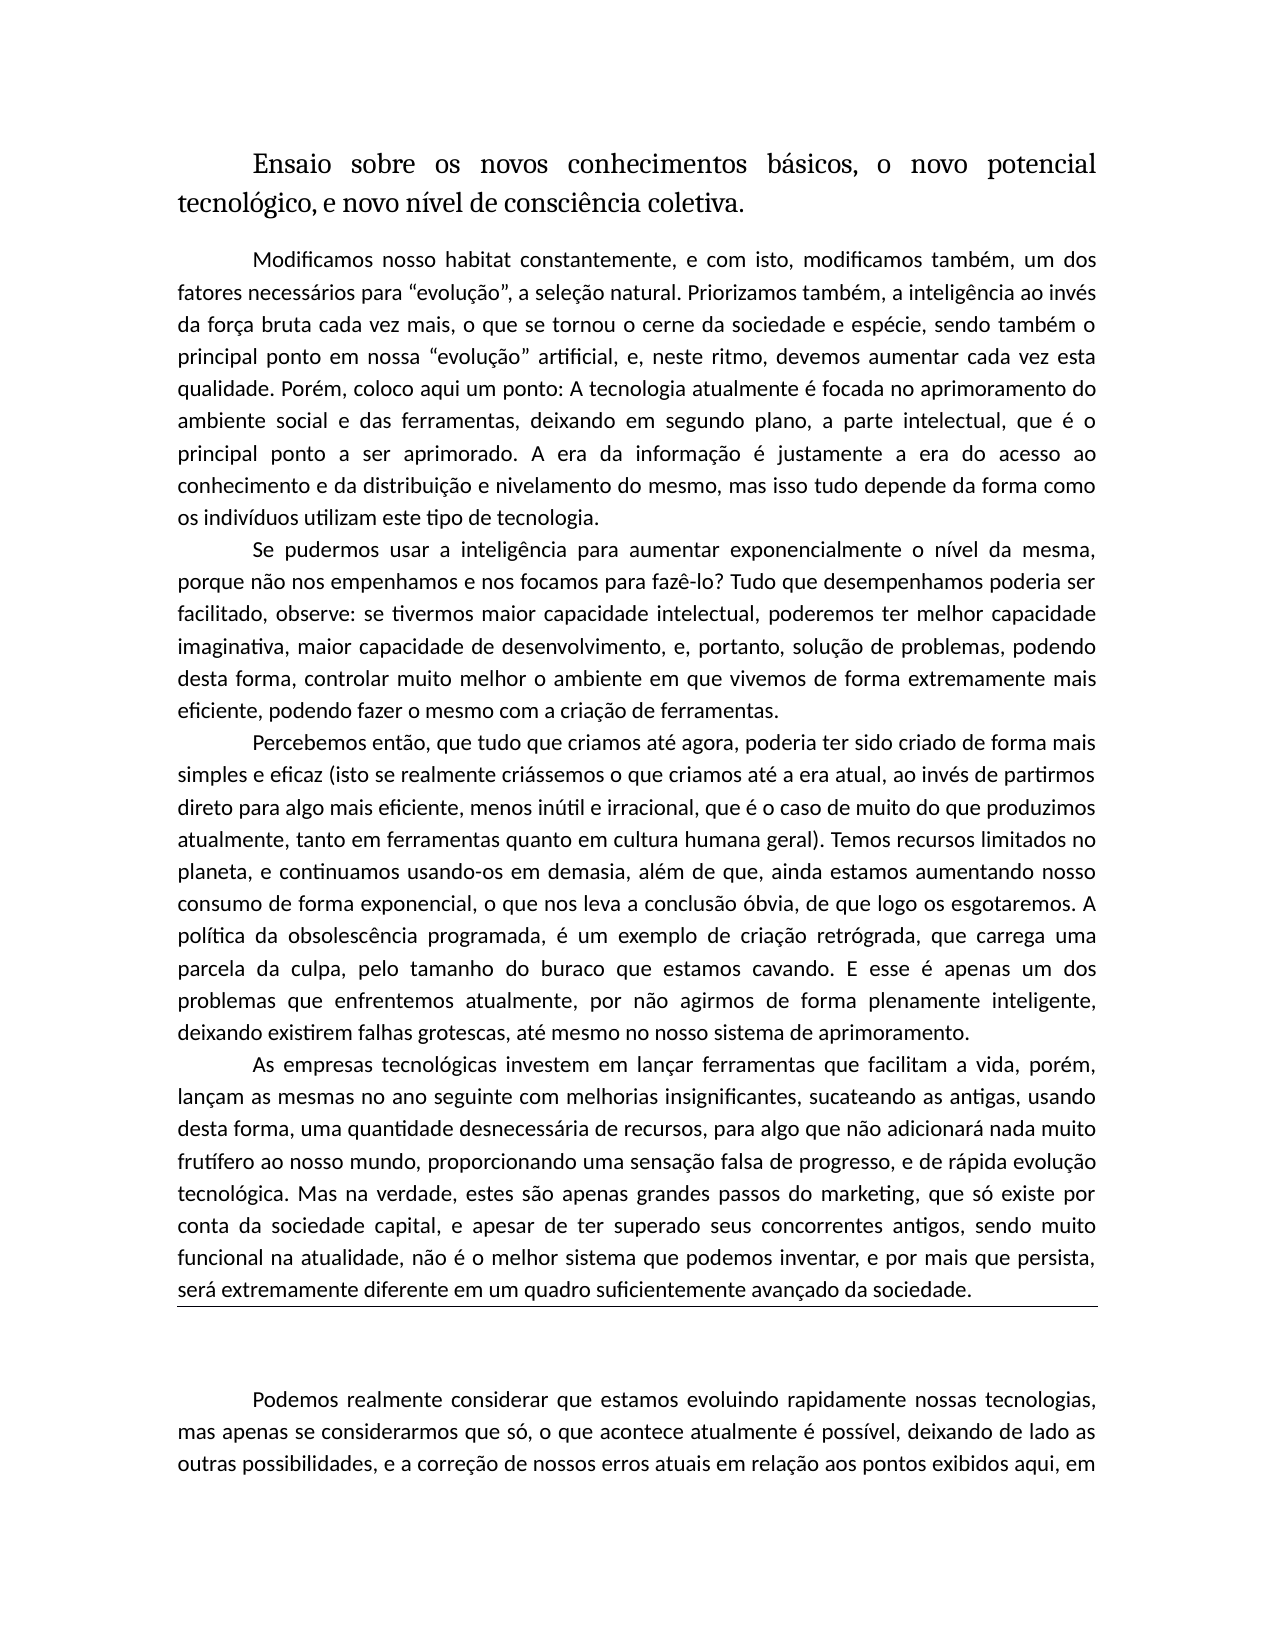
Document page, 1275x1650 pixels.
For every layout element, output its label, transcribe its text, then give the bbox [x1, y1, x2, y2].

text Modificamos nosso habitat constantemente, e com isto, modificamos também, um dos fatores necessários para “evolução”, a seleção natural. Priorizamos também, a inteligência ao invés da força bruta cada vez mais, o que se tornou o cerne da sociedade e espécie, sendo também o principal ponto em nossa “evolução” artificial, e, neste ritmo, devemos aumentar cada vez esta qualidade. Porém, coloco aqui um ponto: A tecnologia atualmente é focada no aprimoramento do ambiente social e das ferramentas, deixando em segundo plano, a parte intelectual, que é o principal ponto a ser aprimorado. A era da informação é justamente a era do acesso ao conhecimento e da distribuição e nivelamento do mesmo, mas isso tudo depende da forma como os indivíduos utilizam este tipo de tecnologia. Se pudermos usar a inteligência para aumentar exponencialmente o nível da mesma, porque não nos empenhamos e nos focamos para fazê-lo? Tudo que desempenhamos poderia ser facilitado, observe: se tivermos maior capacidade intelectual, poderemos ter melhor capacidade imaginativa, maior capacidade de desenvolvimento, e, portanto, solução de problemas, podendo desta forma, controlar muito melhor o ambiente em que vivemos de forma extremamente mais eficiente, podendo fazer o mesmo com a criação de ferramentas. Percebemos então, que tudo que criamos até agora, poderia ter sido criado de forma mais simples e eficaz (isto se realmente criássemos o que criamos até a era atual, ao invés de partirmos direto para algo mais eficiente, menos inútil e irracional, que é o caso de muito do que produzimos atualmente, tanto em ferramentas quanto em cultura humana geral). Temos recursos limitados no planeta, e continuamos usando-os em demasia, além de que, ainda estamos aumentando nosso consumo de forma exponencial, o que nos leva a conclusão óbvia, de que logo os esgotaremos. A política da obsolescência programada, é um exemplo de criação retrógrada, que carrega uma parcela da culpa, pelo tamanho do buraco que estamos cavando. E esse é apenas um dos problemas que enfrentemos atualmente, por não agirmos de forma plenamente inteligente, deixando existirem falhas grotescas, até mesmo no nosso sistema de aprimoramento. As empresas tecnológicas investem em lançar ferramentas que facilitam a vida, porém, lançam as mesmas no ano seguinte com melhorias insignificantes, sucateando as antigas, usando desta forma, uma quantidade desnecessária de recursos, para algo que não adicionará nada muito frutífero ao nosso mundo, proporcionando uma sensação falsa de progresso, e de rápida evolução tecnológica. Mas na verdade, estes são apenas grandes passos do marketing, que só existe por conta da sociedade capital, e apesar de ter superado seus concorrentes antigos, sendo muito funcional na atualidade, não é o melhor sistema que podemos inventar, e por mais que persista, será extremamente diferente em um quadro suficientemente avançado da sociedade. [177, 246, 1098, 1306]
text Ensaio sobre os novos conhecimentos básicos, o novo potencial tecnológico, e novo nível de consciência coletiva. [177, 148, 1098, 220]
text Podemos realmente considerar que estamos evoluindo rapidamente nossas tecnologias, mas apenas se considerarmos que só, o que acontece atualmente é possível, deixando de lado as outras possibilidades, e a correção de nossos erros atuais em relação aos pontos exibidos aqui, em [177, 1385, 1098, 1478]
